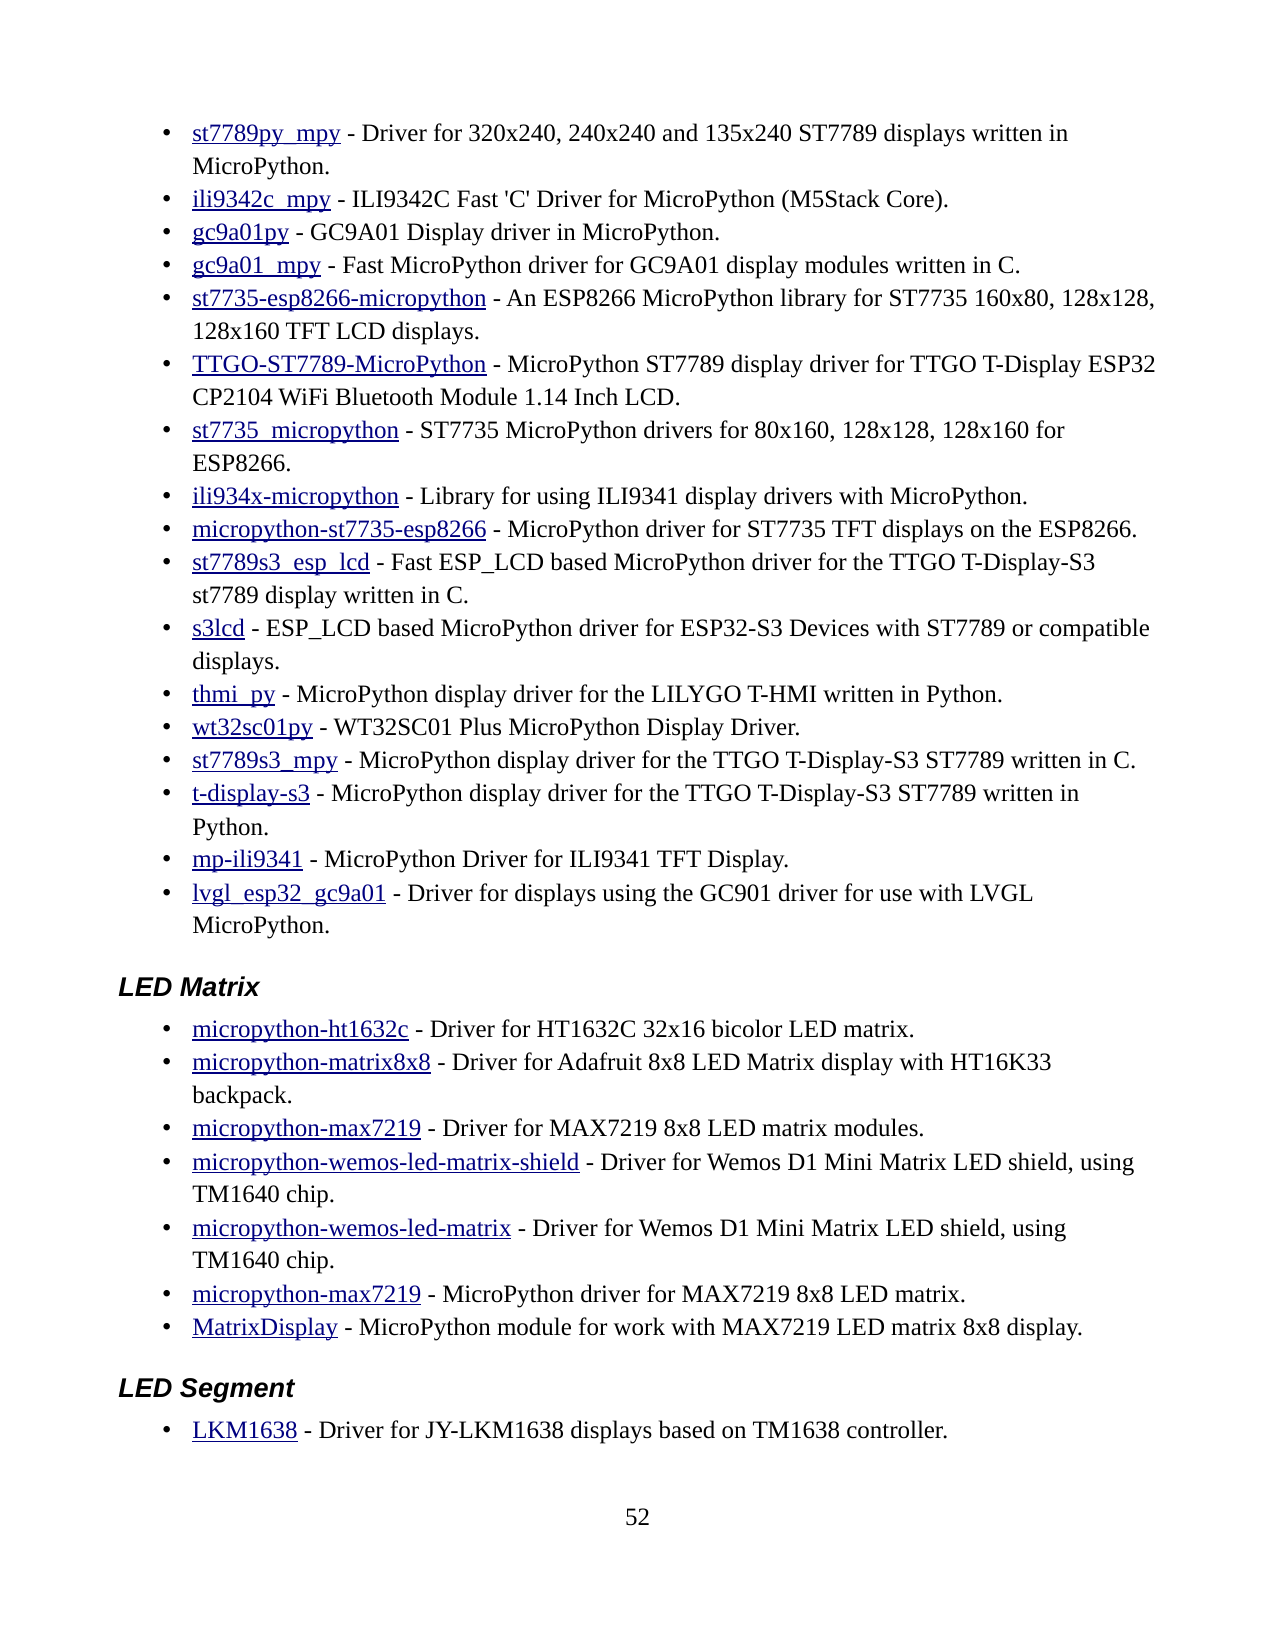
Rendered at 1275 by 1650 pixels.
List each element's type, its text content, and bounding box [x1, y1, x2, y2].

list lvgl_esp32_gc9a01 - Driver for displays using the GC901 driver for use with LVGL MicroPython. [162, 878, 1157, 939]
list ili934x-micropython - Library for using ILI9341 display drivers with MicroPython. [162, 481, 1157, 510]
list thmi_py - MicroPython display driver for the LILYGO T-HMI written in Python. [162, 679, 1157, 708]
list TTGO-ST7789-MicroPython - MicroPython ST7789 display driver for TTGO T-Display ESP32 CP2104 WiFi Bluetooth Module 1.14 Inch LCD. [162, 349, 1157, 411]
list s3lcd - ESP_LCD based MicroPython driver for ESP32-S3 Devices with ST7789 or compatible displays. [162, 613, 1157, 675]
list ili9342c_mpy - ILI9342C Fast 'C' Driver for MicroPython (M5Stack Core). [162, 184, 1157, 213]
list st7735-esp8266-micropython - An ESP8266 MicroPython library for ST7735 160x80, 128x128, 128x160 TFT LCD displays. [162, 283, 1157, 345]
list st7735_micropython - ST7735 MicroPython drivers for 80x160, 128x128, 128x160 for ESP8266. [162, 415, 1157, 477]
list micropython-max7219 - Driver for MAX7219 8x8 LED matrix modules. [162, 1113, 1157, 1142]
list MatrixDisplay - MicroPython module for work with MAX7219 LED matrix 8x8 display. [162, 1312, 1157, 1340]
subtitle LED Matrix [118, 971, 1157, 1002]
list wt32sc01py - WT32SC01 Plus MicroPython Display Driver. [162, 712, 1157, 741]
list st7789s3_mpy - MicroPython display driver for the TTGO T-Display-S3 ST7789 written in C. [162, 746, 1157, 774]
list micropython-max7219 - MicroPython driver for MAX7219 8x8 LED matrix. [162, 1279, 1157, 1307]
list gc9a01py - GC9A01 Display driver in MicroPython. [162, 217, 1157, 246]
list micropython-matrix8x8 - Driver for Adafruit 8x8 LED Matrix display with HT16K33 backpack. [162, 1047, 1157, 1109]
subtitle LED Segment [118, 1372, 1157, 1403]
list micropython-wemos-led-matrix-shield - Driver for Wemos D1 Mini Matrix LED shield, using TM1640 chip. [162, 1147, 1157, 1208]
list micropython-st7735-esp8266 - MicroPython driver for ST7735 TFT displays on the ESP8266. [162, 514, 1157, 543]
list st7789s3_esp_lcd - Fast ESP_LCD based MicroPython driver for the TTGO T-Display-S3 st7789 display written in C. [162, 547, 1157, 609]
list t-display-s3 - MicroPython display driver for the TTGO T-Display-S3 ST7789 written in Python. [162, 778, 1157, 840]
list micropython-ht1632c - Driver for HT1632C 32x16 bicolor LED matrix. [162, 1014, 1157, 1043]
list mp-ili9341 - MicroPython Driver for ILI9341 TFT Display. [162, 844, 1157, 873]
list st7789py_mpy - Driver for 320x240, 240x240 and 135x240 ST7789 displays written in MicroPython. [162, 118, 1157, 180]
list LKM1638 - Driver for JY-LKM1638 displays based on TM1638 controller. [162, 1416, 1157, 1444]
list micropython-wemos-led-matrix - Driver for Wemos D1 Mini Matrix LED shield, using TM1640 chip. [162, 1213, 1157, 1274]
list gc9a01_mpy - Fast MicroPython driver for GC9A01 display modules written in C. [162, 250, 1157, 279]
